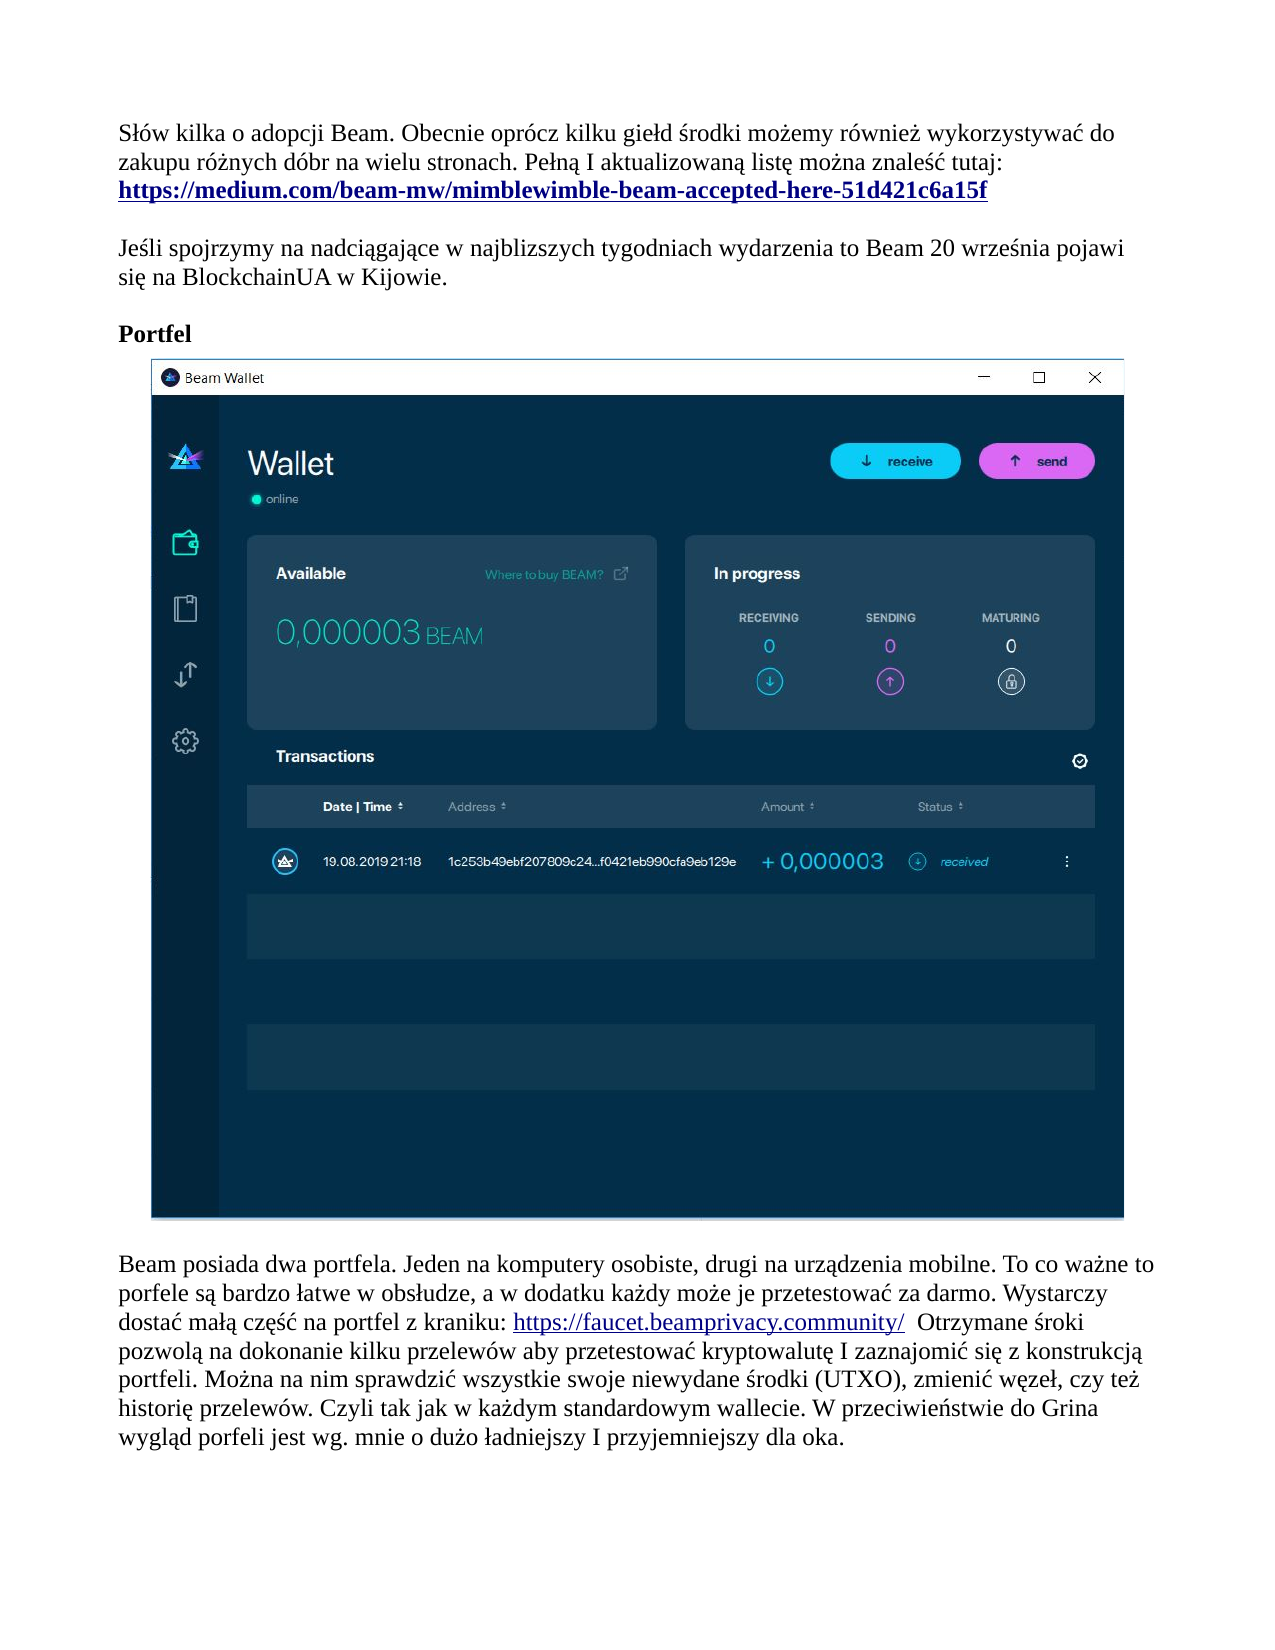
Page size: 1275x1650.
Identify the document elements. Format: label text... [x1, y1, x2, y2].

picture [150, 358, 1125, 1221]
text Słów kilka o adopcji Beam. Obecnie oprócz kilku giełd środki możemy również wykorzystywać do zakupu różnych dóbr na wielu stronach. Pełną I aktualizowaną listę można znaleść tutaj: [118, 118, 1157, 176]
text Jeśli spojrzymy na nadciągające w najblizszych tygodniach wydarzenia to Beam 20 września pojawi się na BlockchainUA w Kijowie. [118, 233, 1157, 291]
text Beam posiada dwa portfela. Jeden na komputery osobiste, drugi na urządzenia mobilne. To co ważne to porfele są bardzo łatwe w obsłudze, a w dodatku każdy może je przetestować za darmo. Wystarczy dostać małą część na portfel z kraniku: https://faucet.beamprivacy.community/ Otrzymane śroki pozwolą na dokonanie kilku przelewów aby przetestować kryptowalutę I zaznajomić się z konstrukcją portfeli. Można na nim sprawdzić wszystkie swoje niewydane środki (UTXO), zmienić węzeł, czy też historię przelewów. Czyli tak jak w każdym standardowym wallecie. W przeciwieństwie do Grina wygląd porfeli jest wg. mnie o dużo ładniejszy I przyjemniejszy dla oka. [118, 1249, 1157, 1451]
text Portfel [118, 319, 1157, 348]
text https://medium.com/beam-mw/mimblewimble-beam-accepted-here-51d421c6a15f [118, 176, 1157, 204]
